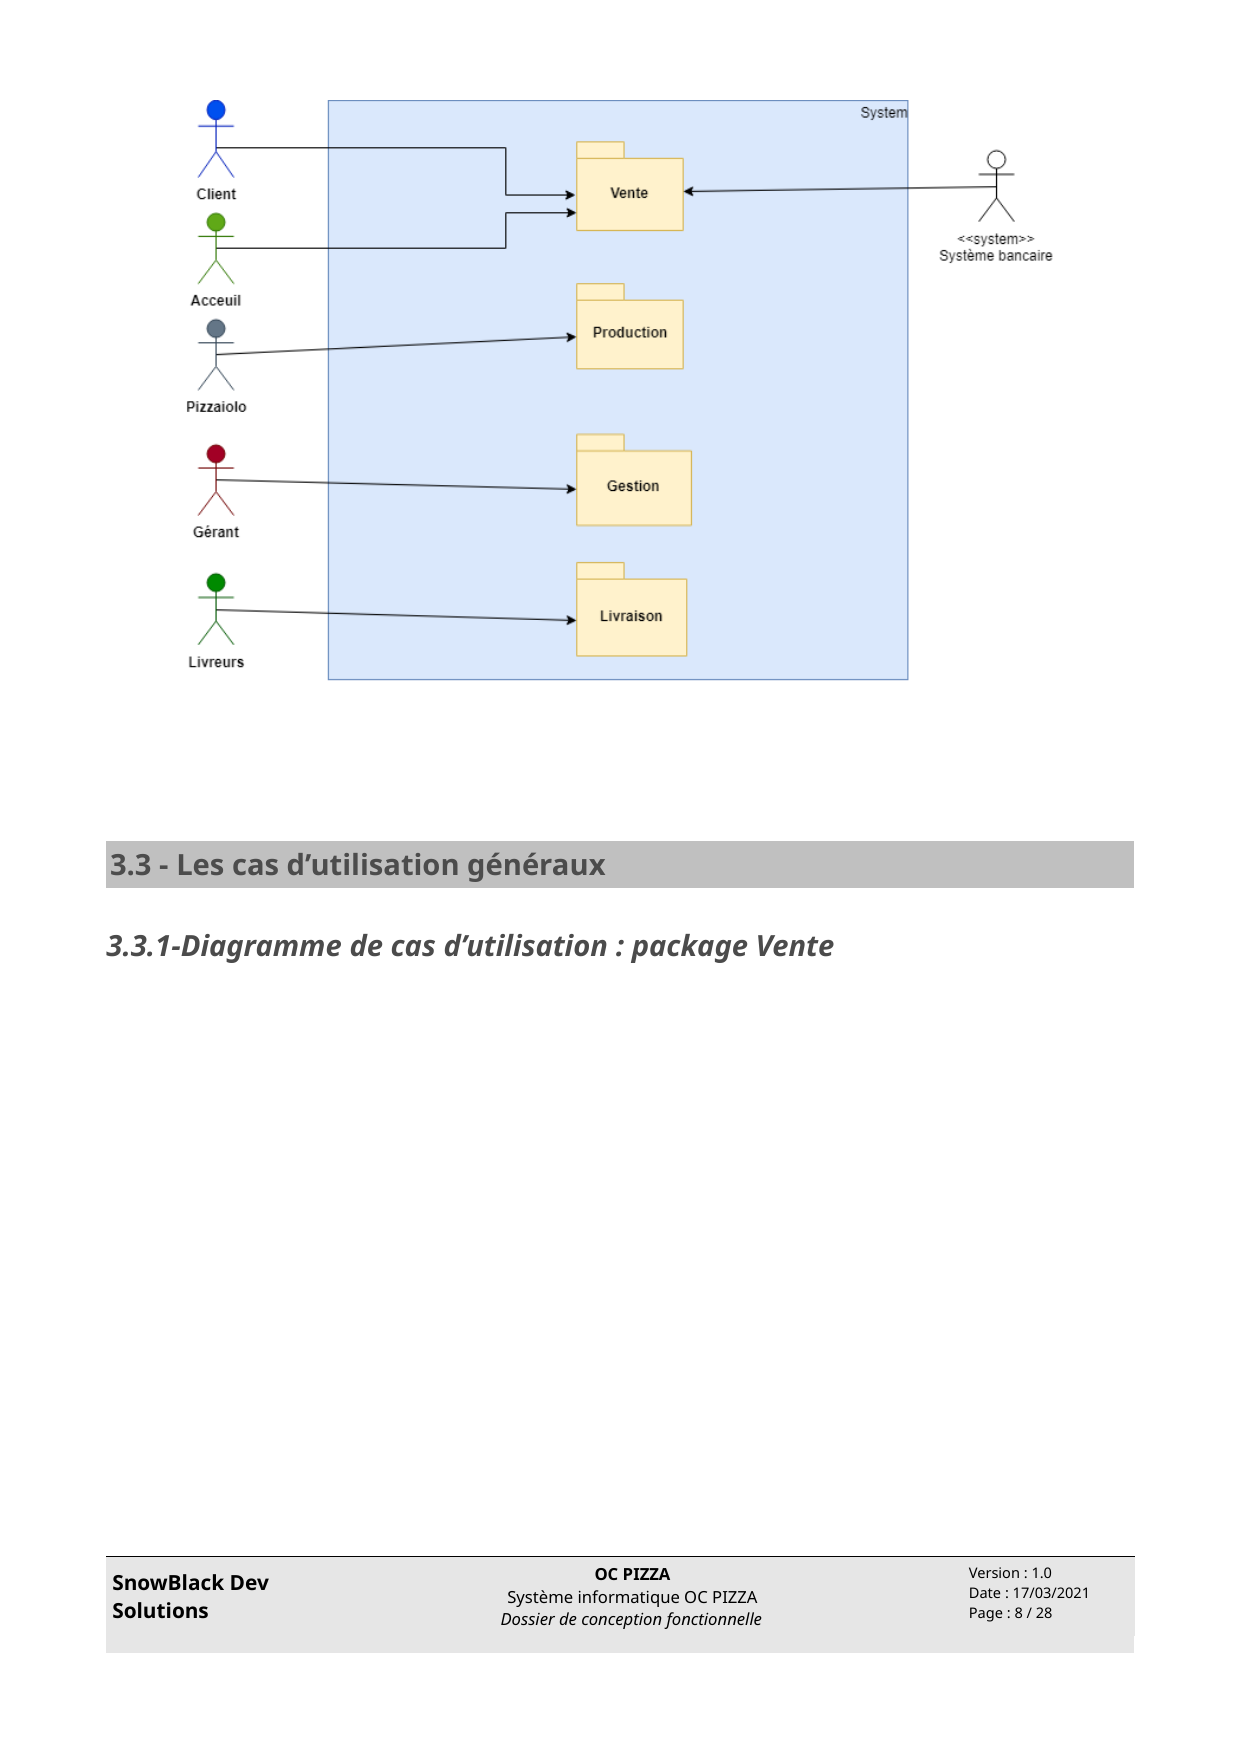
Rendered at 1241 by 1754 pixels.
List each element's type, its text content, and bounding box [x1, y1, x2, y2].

text 3.3.1-Diagramme de cas d’utilisation : package Vente [106, 925, 1134, 965]
picture [186, 100, 1054, 685]
subtitle Les cas d’utilisation généraux [107, 842, 1133, 887]
